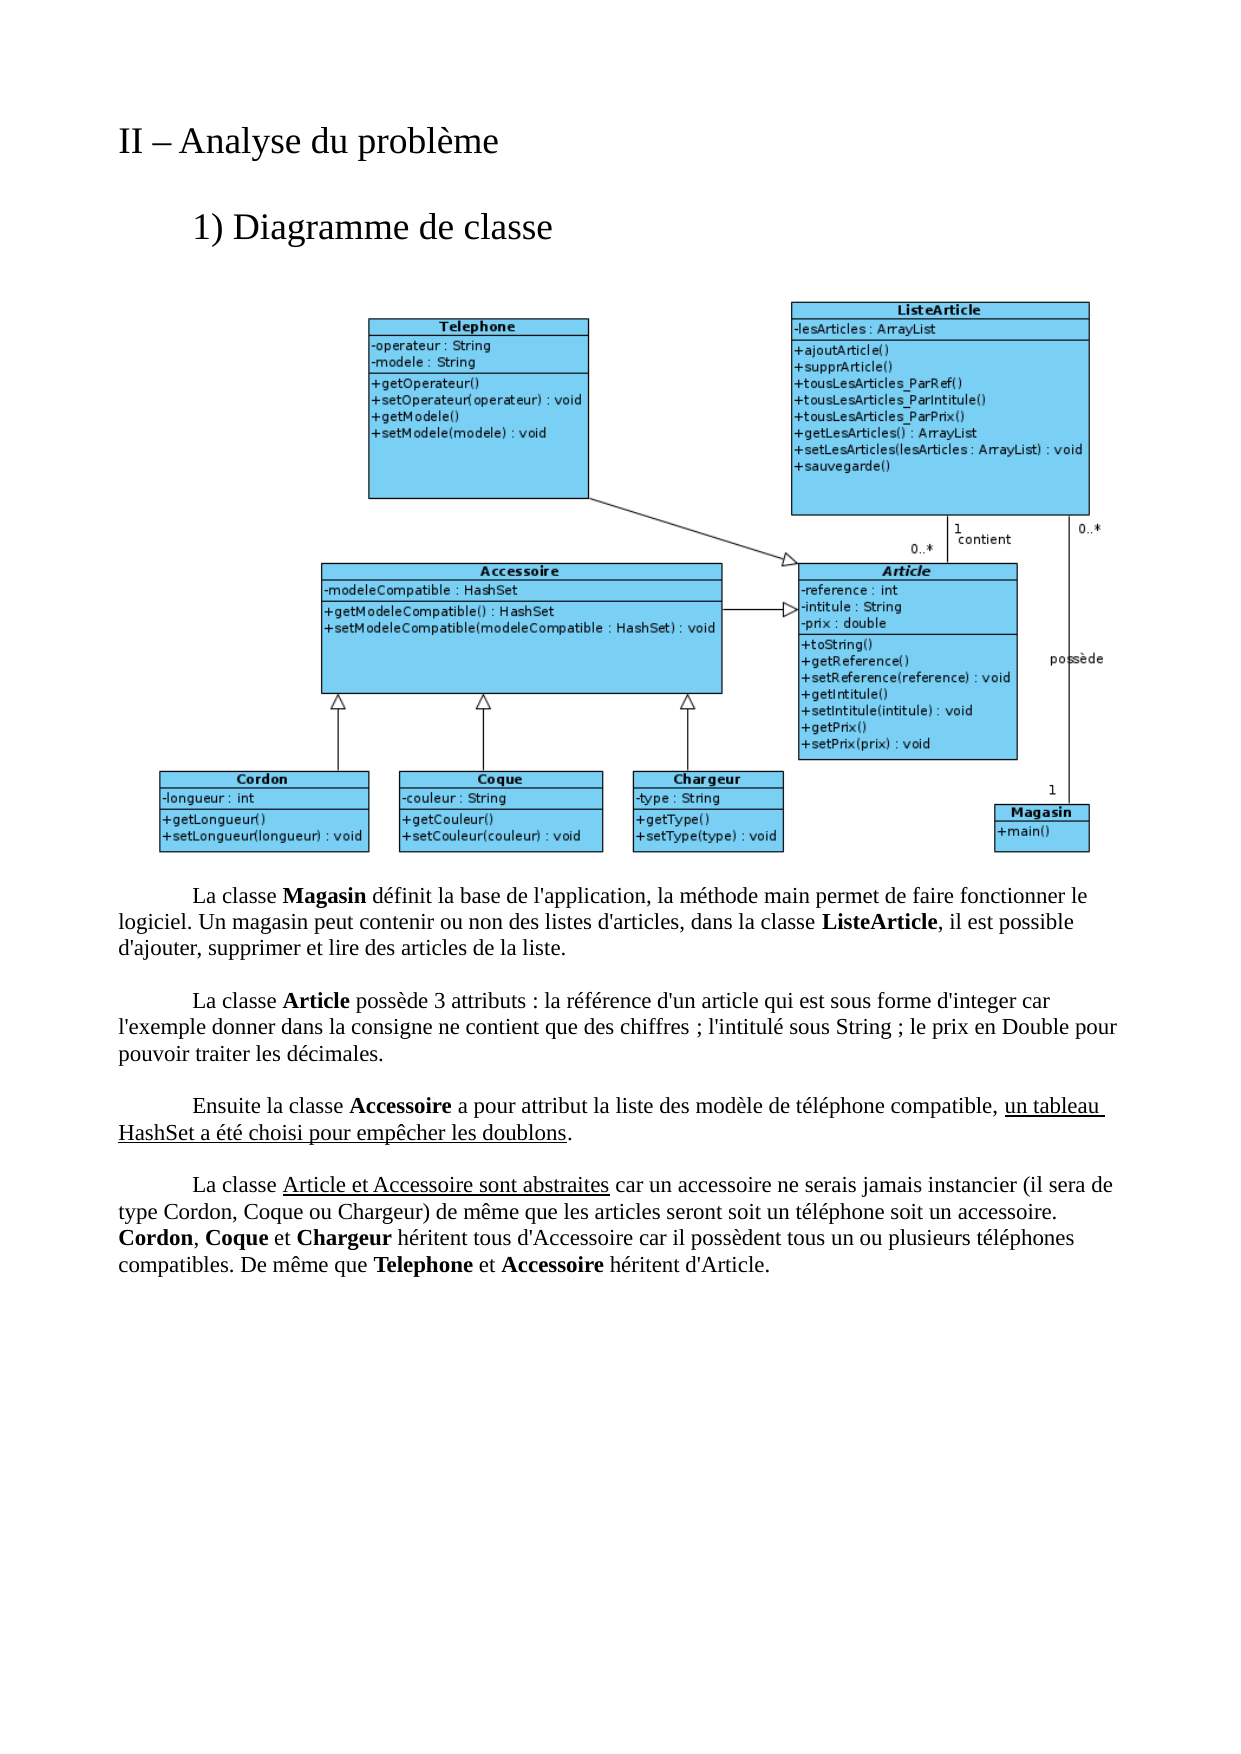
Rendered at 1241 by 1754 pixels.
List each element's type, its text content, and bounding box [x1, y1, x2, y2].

text II – Analyse du problème [118, 118, 1122, 161]
text La classe Article et Accessoire sont abstraites car un accessoire ne serais jamais instancier (il sera de type Cordon, Coque ou Chargeur) de même que les articles seront soit un téléphone soit un accessoire. [118, 1172, 1122, 1224]
text Cordon, Coque et Chargeur héritent tous d'Accessoire car il possèdent tous un ou plusieurs téléphones compatibles. De même que Telephone et Accessoire héritent d'Article. [118, 1224, 1122, 1277]
picture [118, 290, 1123, 882]
text La classe Magasin définit la base de l'application, la méthode main permet de faire fonctionner le logiciel. Un magasin peut contenir ou non des listes d'articles, dans la classe ListeArticle, il est possible d'ajouter, supprimer et lire des articles de la liste. [118, 882, 1122, 961]
text Ensuite la classe Accessoire a pour attribut la liste des modèle de téléphone compatible, un tableau HashSet a été choisi pour empêcher les doublons. [118, 1092, 1122, 1145]
text La classe Article possède 3 attributs : la référence d'un article qui est sous forme d'integer car l'exemple donner dans la consigne ne contient que des chiffres ; l'intitulé sous String ; le prix en Double pour pouvoir traiter les décimales. [118, 987, 1122, 1066]
text 1) Diagramme de classe [118, 204, 1122, 247]
